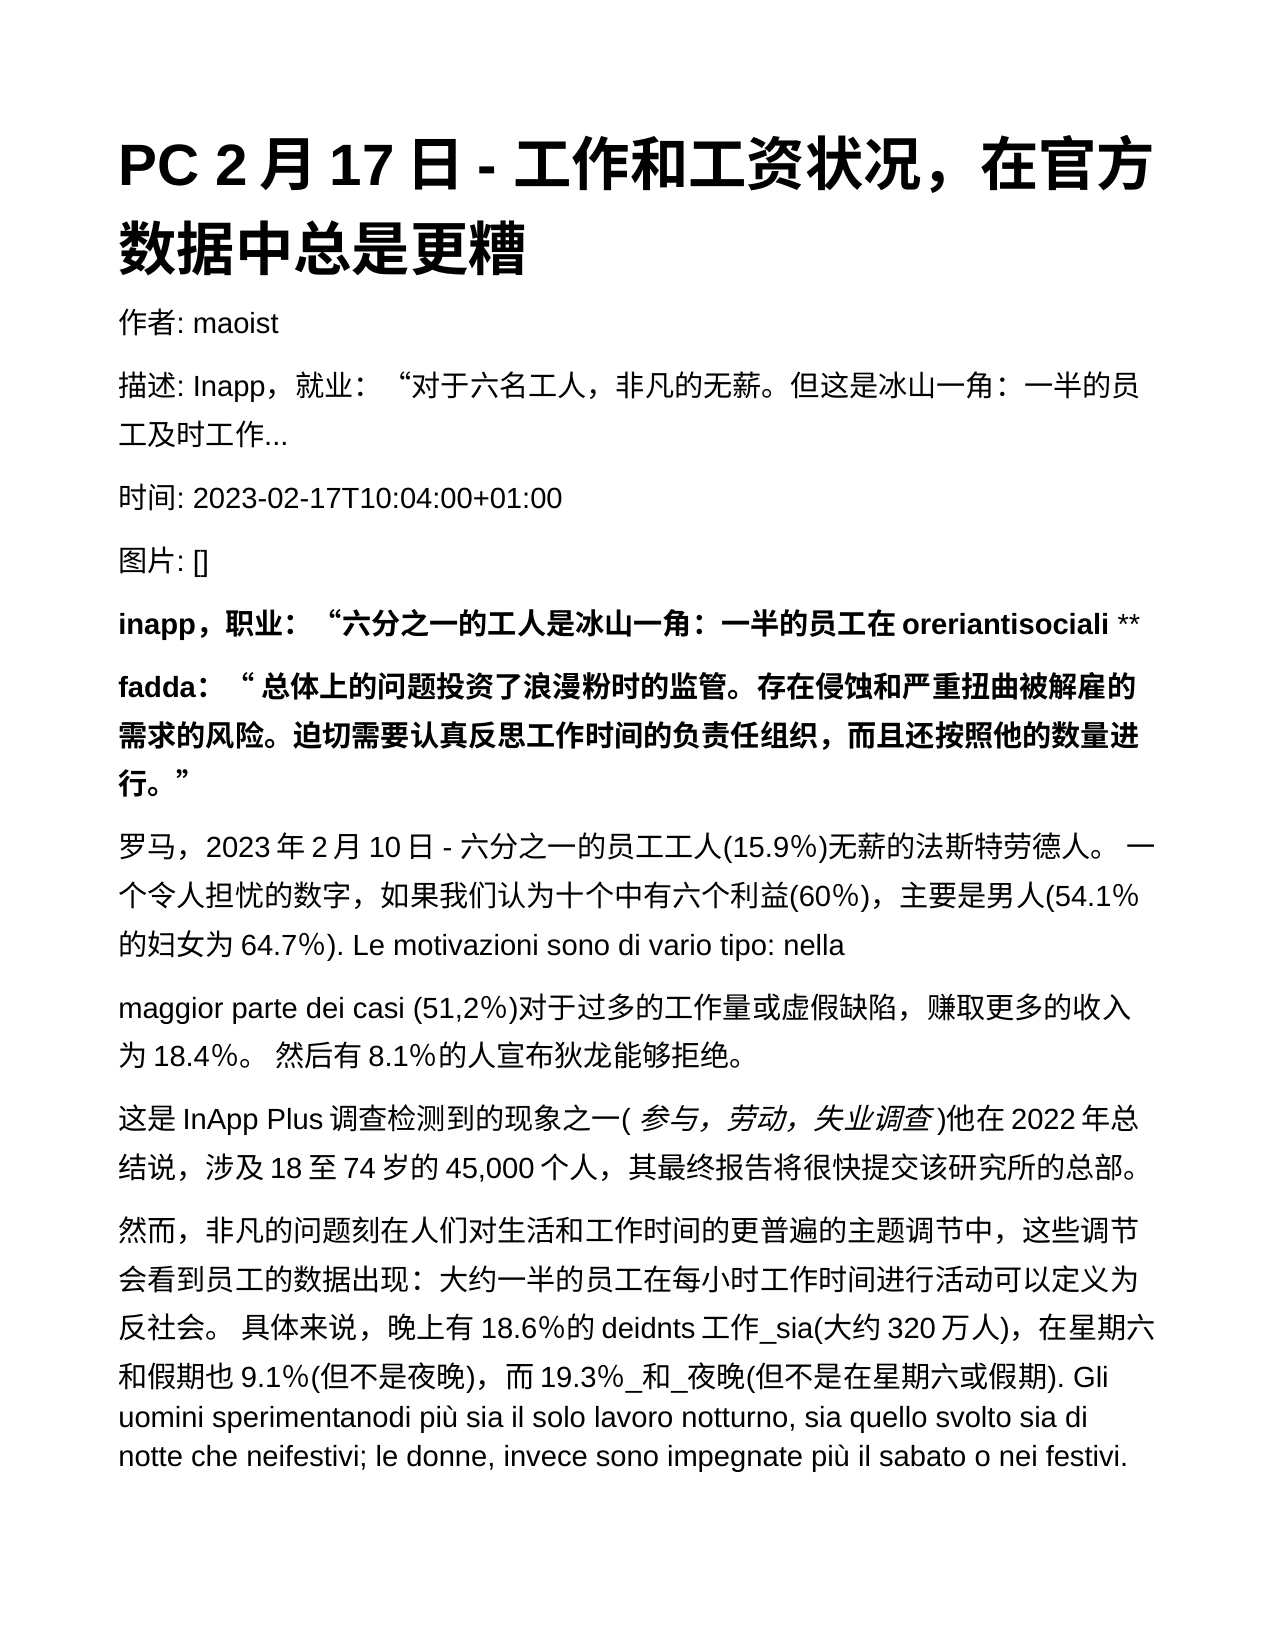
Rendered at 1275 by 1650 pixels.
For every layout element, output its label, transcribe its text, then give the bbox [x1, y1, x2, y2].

text 这是InApp Plus调查检测到的现象之一( 参与，劳动，失业调查 )他在2022年总结说，涉及18至74岁的45,000个人，其最终报告将很快提交该研究所的总部。 [118, 1096, 1157, 1187]
text 罗马，2023年2月10日 - 六分之一的员工工人(15.9％)无薪的法斯特劳德人。 一个令人担忧的数字，如果我们认为十个中有六个利益(60％)，主要是男人(54.1％的妇女为64.7％). Le motivazioni sono di vario tipo: nella [118, 824, 1157, 963]
text 然而，非凡的问题刻在人们对生活和工作时间的更普遍的主题调节中，这些调节会看到员工的数据出现：大约一半的员工在每小时工作时间进行活动可以定义为反社会。 具体来说，晚上有18.6％的deidnts工作_sia(大约320万人)，在星期六和假期也9.1％(但不是夜晚)，而19.3％_和_夜晚(但不是在星期六或假期). Gli uomini sperimentanodi più sia il solo lavoro notturno, sia quello svolto sia di notte che neifestivi; le donne, invece sono impegnate più il sabato o nei festivi. [118, 1207, 1157, 1472]
text inapp，职业：“六分之一的工人是冰山一角：一半的员工在oreriantisociali ** [118, 601, 1157, 643]
text 作者: maoist [118, 299, 1157, 342]
text 描述: Inapp，就业：“对于六名工人，非凡的无薪。但这是冰山一角：一半的员工及时工作... [118, 363, 1157, 453]
text 时间: 2023-02-17T10:04:00+01:00 [118, 474, 1157, 517]
text maggior parte dei casi (51,2％)对于过多的工作量或虚假缺陷，赚取更多的收入为18.4％。 然后有8.1％的人宣布狄龙能够拒绝。 [118, 984, 1157, 1075]
text fadda：“ 总体上的问题投资了浪漫粉时的监管。存在侵蚀和严重扭曲被解雇的需求的风险。迫切需要认真反思工作时间的负责任组织，而且还按照他的数量进行。” [118, 664, 1157, 803]
subtitle PC 2月17日 - 工作和工资状况，在官方数据中总是更糟 [118, 118, 1157, 287]
text 图片: [] [118, 537, 1157, 580]
